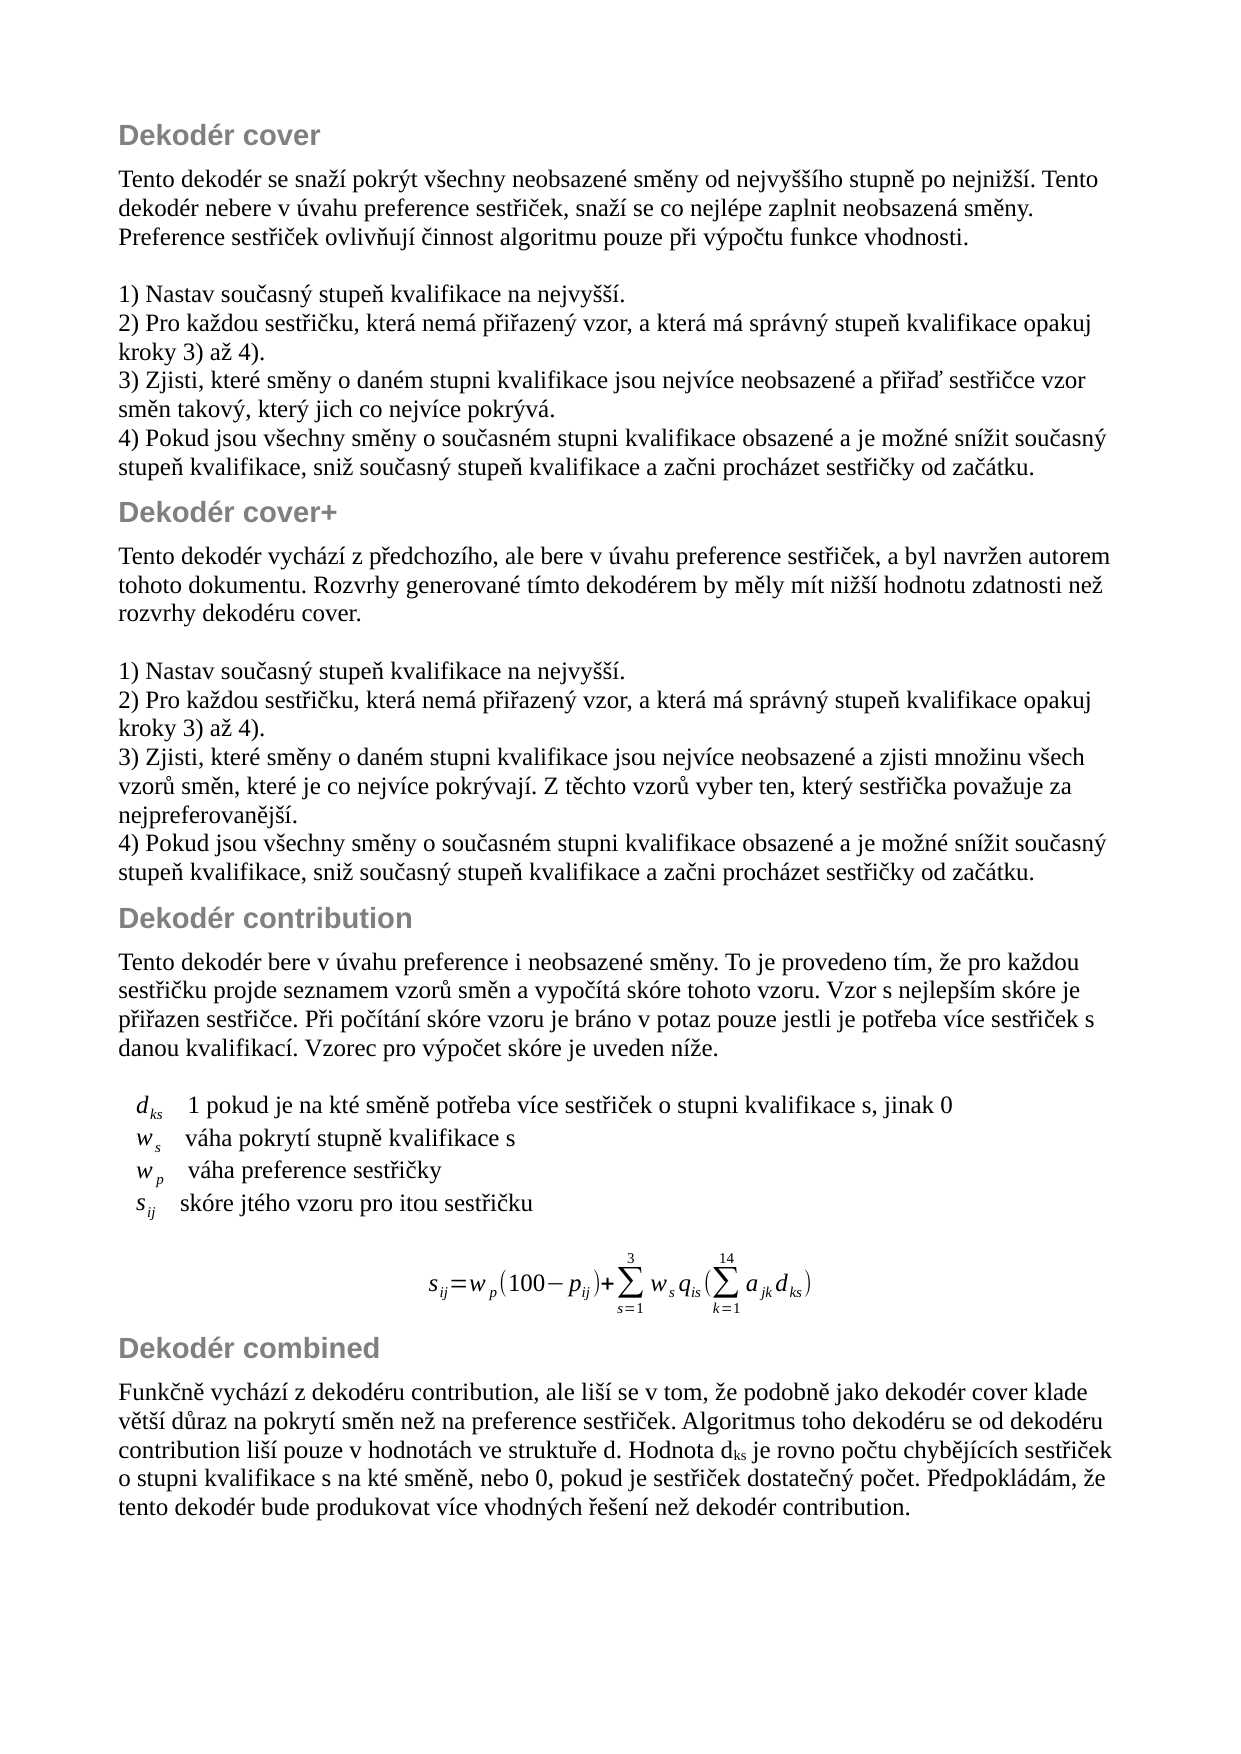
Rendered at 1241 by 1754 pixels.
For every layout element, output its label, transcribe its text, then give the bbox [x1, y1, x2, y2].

text Funkčně vychází z dekodéru contribution, ale liší se v tom, že podobně jako dekodér cover klade větší důraz na pokrytí směn než na preference sestřiček. Algoritmus toho dekodéru se od dekodéru contribution liší pouze v hodnotách ve struktuře d. Hodnota dks je rovno počtu chybějících sestřiček o stupni kvalifikace s na kté směně, nebo 0, pokud je sestřiček dostatečný počet. Předpokládám, že tento dekodér bude produkovat více vhodných řešení než dekodér contribution. [118, 1377, 1122, 1521]
text 3) Zjisti, které směny o daném stupni kvalifikace jsou nejvíce neobsazené a zjisti množinu všech vzorů směn, které je co nejvíce pokrývají. Z těchto vzorů vyber ten, který sestřička považuje za nejpreferovanější. [118, 742, 1122, 828]
text 2) Pro každou sestřičku, která nemá přiřazený vzor, a která má správný stupeň kvalifikace opakuj kroky 3) až 4). [118, 685, 1122, 742]
subtitle Dekodér combined [118, 1331, 1122, 1365]
text 1 pokud je na kté směně potřeba více sestřiček o stupni kvalifikace s, jinak 0 [118, 1090, 1122, 1123]
text 4) Pokud jsou všechny směny o současném stupni kvalifikace obsazené a je možné snížit současný stupeň kvalifikace, sniž současný stupeň kvalifikace a začni procházet sestřičky od začátku. [118, 828, 1122, 886]
subtitle Dekodér cover [118, 118, 1122, 152]
text váha preference sestřičky [118, 1155, 1122, 1188]
text 1) Nastav současný stupeň kvalifikace na nejvyšší. [118, 656, 1122, 685]
text váha pokrytí stupně kvalifikace s [118, 1123, 1122, 1155]
text Tento dekodér bere v úvahu preference i neobsazené směny. To je provedeno tím, že pro každou sestřičku projde seznamem vzorů směn a vypočítá skóre tohoto vzoru. Vzor s nejlepším skóre je přiřazen sestřičce. Při počítání skóre vzoru je bráno v potaz pouze jestli je potřeba více sestřiček s danou kvalifikací. Vzorec pro výpočet skóre je uveden níže. [118, 947, 1122, 1062]
text 3) Zjisti, které směny o daném stupni kvalifikace jsou nejvíce neobsazené a přiřaď sestřičce vzor směn takový, který jich co nejvíce pokrývá. [118, 365, 1122, 423]
subtitle Dekodér contribution [118, 901, 1122, 934]
subtitle Dekodér cover+ [118, 495, 1122, 528]
text 4) Pokud jsou všechny směny o současném stupni kvalifikace obsazené a je možné snížit současný stupeň kvalifikace, sniž současný stupeň kvalifikace a začni procházet sestřičky od začátku. [118, 423, 1122, 480]
text Tento dekodér vychází z předchozího, ale bere v úvahu preference sestřiček, a byl navržen autorem tohoto dokumentu. Rozvrhy generované tímto dekodérem by měly mít nižší hodnotu zdatnosti než rozvrhy dekodéru cover. [118, 541, 1122, 627]
text skóre jtého vzoru pro itou sestřičku [118, 1188, 1122, 1220]
text 2) Pro každou sestřičku, která nemá přiřazený vzor, a která má správný stupeň kvalifikace opakuj kroky 3) až 4). [118, 308, 1122, 365]
text Tento dekodér se snaží pokrýt všechny neobsazené směny od nejvyššího stupně po nejnižší. Tento dekodér nebere v úvahu preference sestřiček, snaží se co nejlépe zaplnit neobsazená směny. Preference sestřiček ovlivňují činnost algoritmu pouze při výpočtu funkce vhodnosti. [118, 164, 1122, 250]
text 1) Nastav současný stupeň kvalifikace na nejvyšší. [118, 279, 1122, 308]
